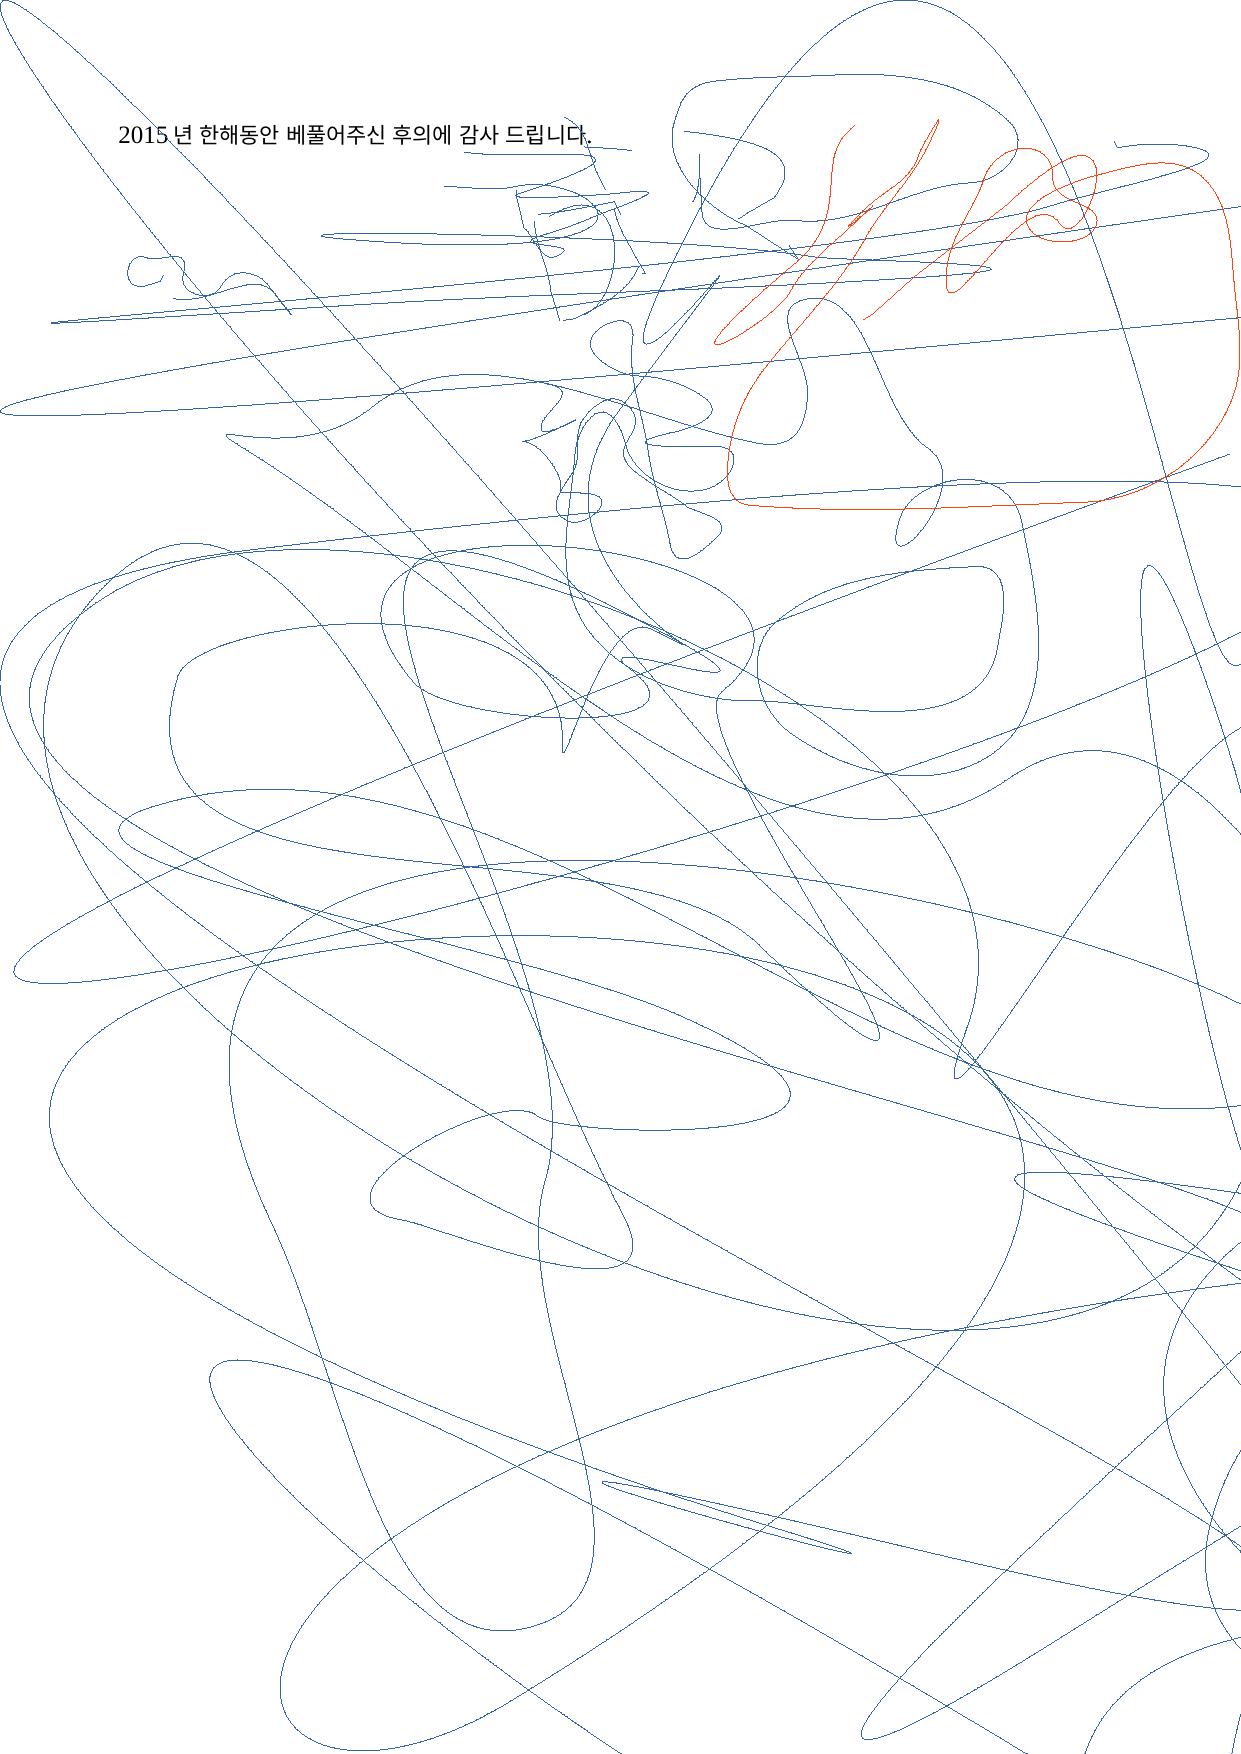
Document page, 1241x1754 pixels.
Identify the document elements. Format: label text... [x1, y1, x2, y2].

text 2015년 한해동안 베풀어주신 후의에 감사 드립니다. [118, 118, 1122, 150]
